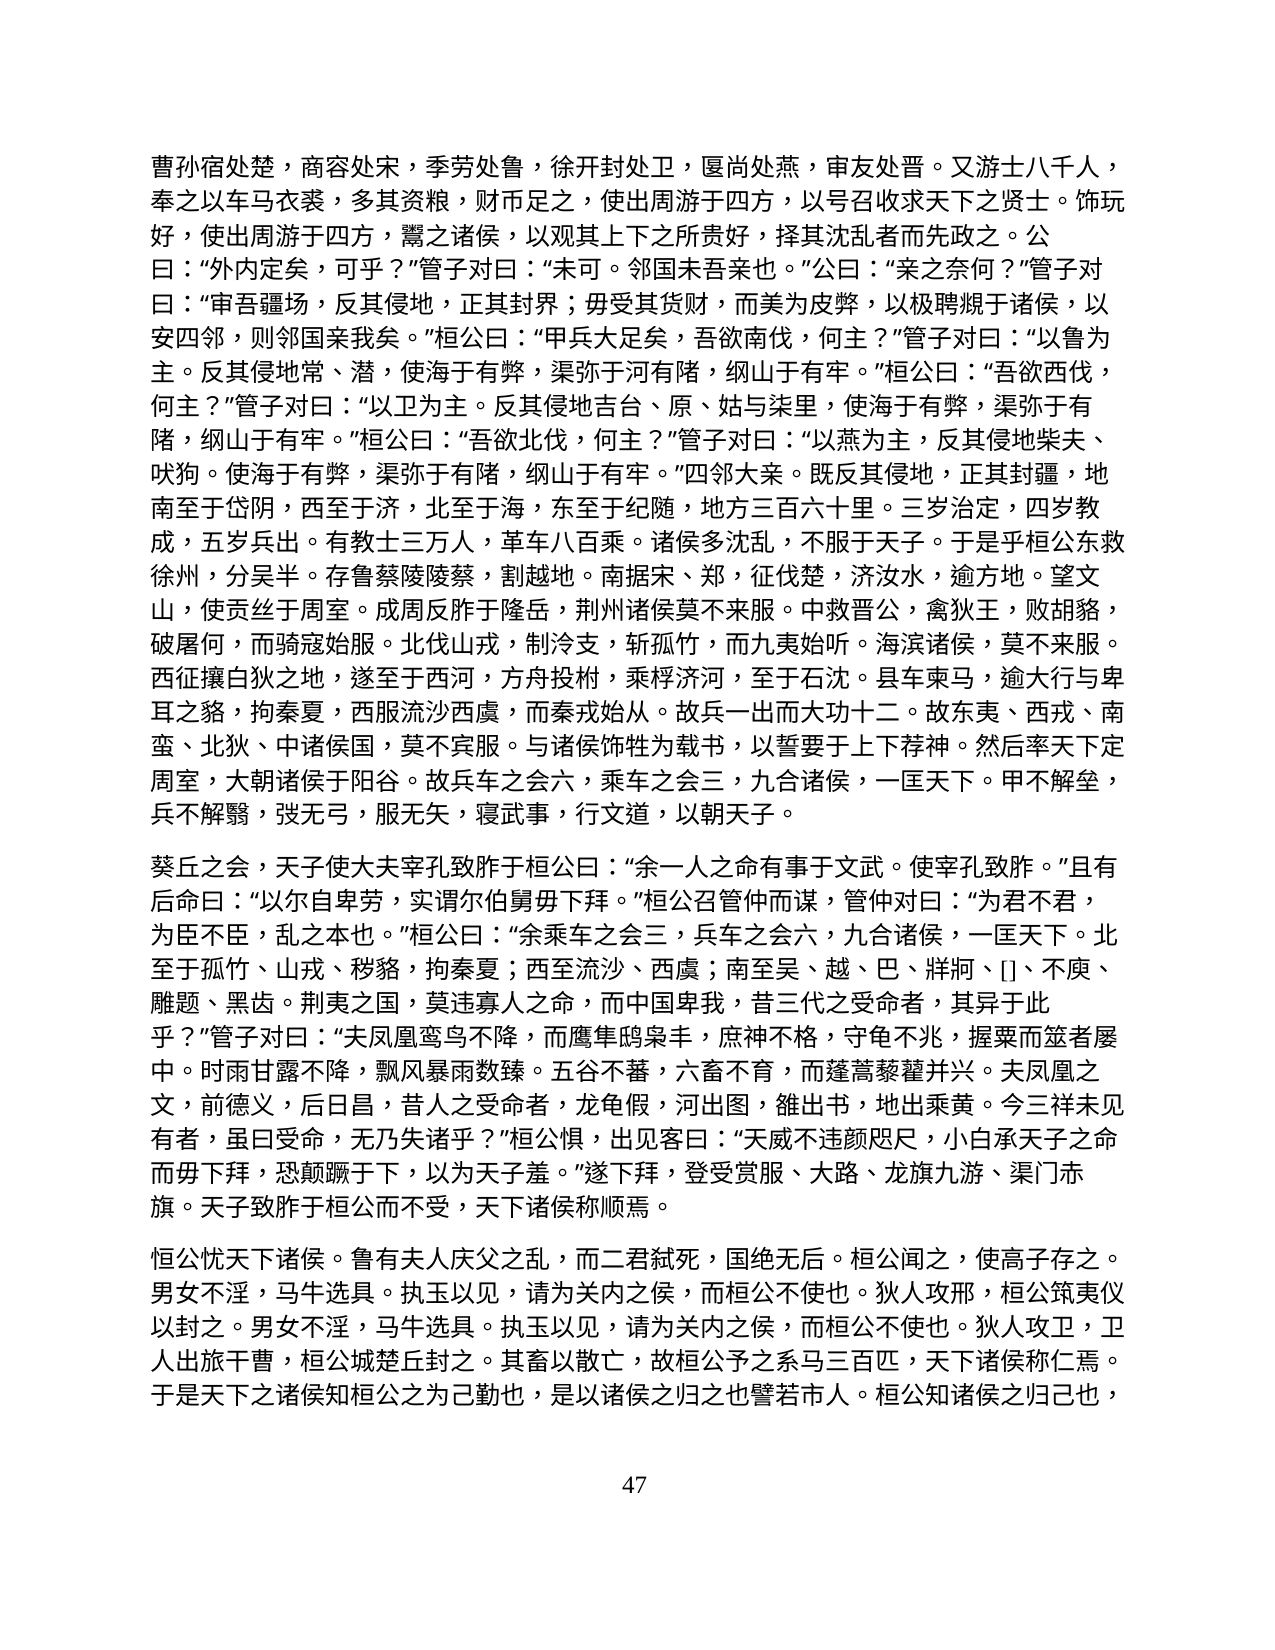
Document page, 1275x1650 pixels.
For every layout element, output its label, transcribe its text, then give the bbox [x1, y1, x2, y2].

text 恒公忧天下诸侯。鲁有夫人庆父之乱，而二君弑死，国绝无后。桓公闻之，使高子存之。男女不淫，马牛选具。执玉以见，请为关内之侯，而桓公不使也。狄人攻邢，桓公筑夷仪以封之。男女不淫，马牛选具。执玉以见，请为关内之侯，而桓公不使也。狄人攻卫，卫人出旅干曹，桓公城楚丘封之。其畜以散亡，故桓公予之系马三百匹，天下诸侯称仁焉。于是天下之诸侯知桓公之为己勤也，是以诸侯之归之也譬若市人。桓公知诸侯之归己也， [150, 1242, 1125, 1412]
text 葵丘之会，天子使大夫宰孔致胙于桓公曰：“余一人之命有事于文武。使宰孔致胙。”且有后命曰：“以尔自卑劳，实谓尔伯舅毋下拜。”桓公召管仲而谋，管仲对曰：“为君不君，为臣不臣，乱之本也。”桓公曰：“余乘车之会三，兵车之会六，九合诸侯，一匡天下。北至于孤竹、山戎、秽貉，拘秦夏；西至流沙、西虞；南至吴、越、巴、牂牁、[]、不庾、雕题、黑齿。荆夷之国，莫违寡人之命，而中国卑我，昔三代之受命者，其异于此乎？”管子对曰：“夫凤凰鸾鸟不降，而鹰隼鸱枭丰，庶神不格，守龟不兆，握粟而筮者屡中。时雨甘露不降，飘风暴雨数臻。五谷不蕃，六畜不育，而蓬蒿藜藋并兴。夫凤凰之文，前德义，后日昌，昔人之受命者，龙龟假，河出图，雒出书，地出乘黄。今三祥未见有者，虽曰受命，无乃失诸乎？”桓公惧，出见客曰：“天威不违颜咫尺，小白承天子之命而毋下拜，恐颠蹶于下，以为天子羞。”遂下拜，登受赏服、大路、龙旗九游、渠门赤旗。天子致胙于桓公而不受，天下诸侯称顺焉。 [150, 849, 1125, 1224]
text 曹孙宿处楚，商容处宋，季劳处鲁，徐开封处卫，匽尚处燕，审友处晋。又游士八千人，奉之以车马衣裘，多其资粮，财币足之，使出周游于四方，以号召收求天下之贤士。饰玩好，使出周游于四方，鬻之诸侯，以观其上下之所贵好，择其沈乱者而先政之。公曰：“外内定矣，可乎？”管子对曰：“未可。邻国未吾亲也。”公曰：“亲之奈何？”管子对曰：“审吾疆场，反其侵地，正其封界；毋受其货财，而美为皮弊，以极聘覜于诸侯，以安四邻，则邻国亲我矣。”桓公曰：“甲兵大足矣，吾欲南伐，何主？”管子对曰：“以鲁为主。反其侵地常、潜，使海于有弊，渠弥于河有陼，纲山于有牢。”桓公曰：“吾欲西伐，何主？”管子对曰：“以卫为主。反其侵地吉台、原、姑与柒里，使海于有弊，渠弥于有陼，纲山于有牢。”桓公曰：“吾欲北伐，何主？”管子对曰：“以燕为主，反其侵地柴夫、吠狗。使海于有弊，渠弥于有陼，纲山于有牢。”四邻大亲。既反其侵地，正其封疆，地南至于岱阴，西至于济，北至于海，东至于纪随，地方三百六十里。三岁治定，四岁教成，五岁兵出。有教士三万人，革车八百乘。诸侯多沈乱，不服于天子。于是乎桓公东救徐州，分吴半。存鲁蔡陵陵蔡，割越地。南据宋、郑，征伐楚，济汝水，逾方地。望文山，使贡丝于周室。成周反胙于隆岳，荆州诸侯莫不来服。中救晋公，禽狄王，败胡貉，破屠何，而骑寇始服。北伐山戎，制泠支，斩孤竹，而九夷始听。海滨诸侯，莫不来服。西征攘白狄之地，遂至于西河，方舟投柎，乘桴济河，至于石沈。县车柬马，逾大行与卑耳之貉，拘秦夏，西服流沙西虞，而秦戎始从。故兵一出而大功十二。故东夷、西戎、南蛮、北狄、中诸侯国，莫不宾服。与诸侯饰牲为载书，以誓要于上下荐神。然后率天下定周室，大朝诸侯于阳谷。故兵车之会六，乘车之会三，九合诸侯，一匡天下。甲不解垒，兵不解翳，弢无弓，服无矢，寝武事，行文道，以朝天子。 [150, 150, 1125, 831]
